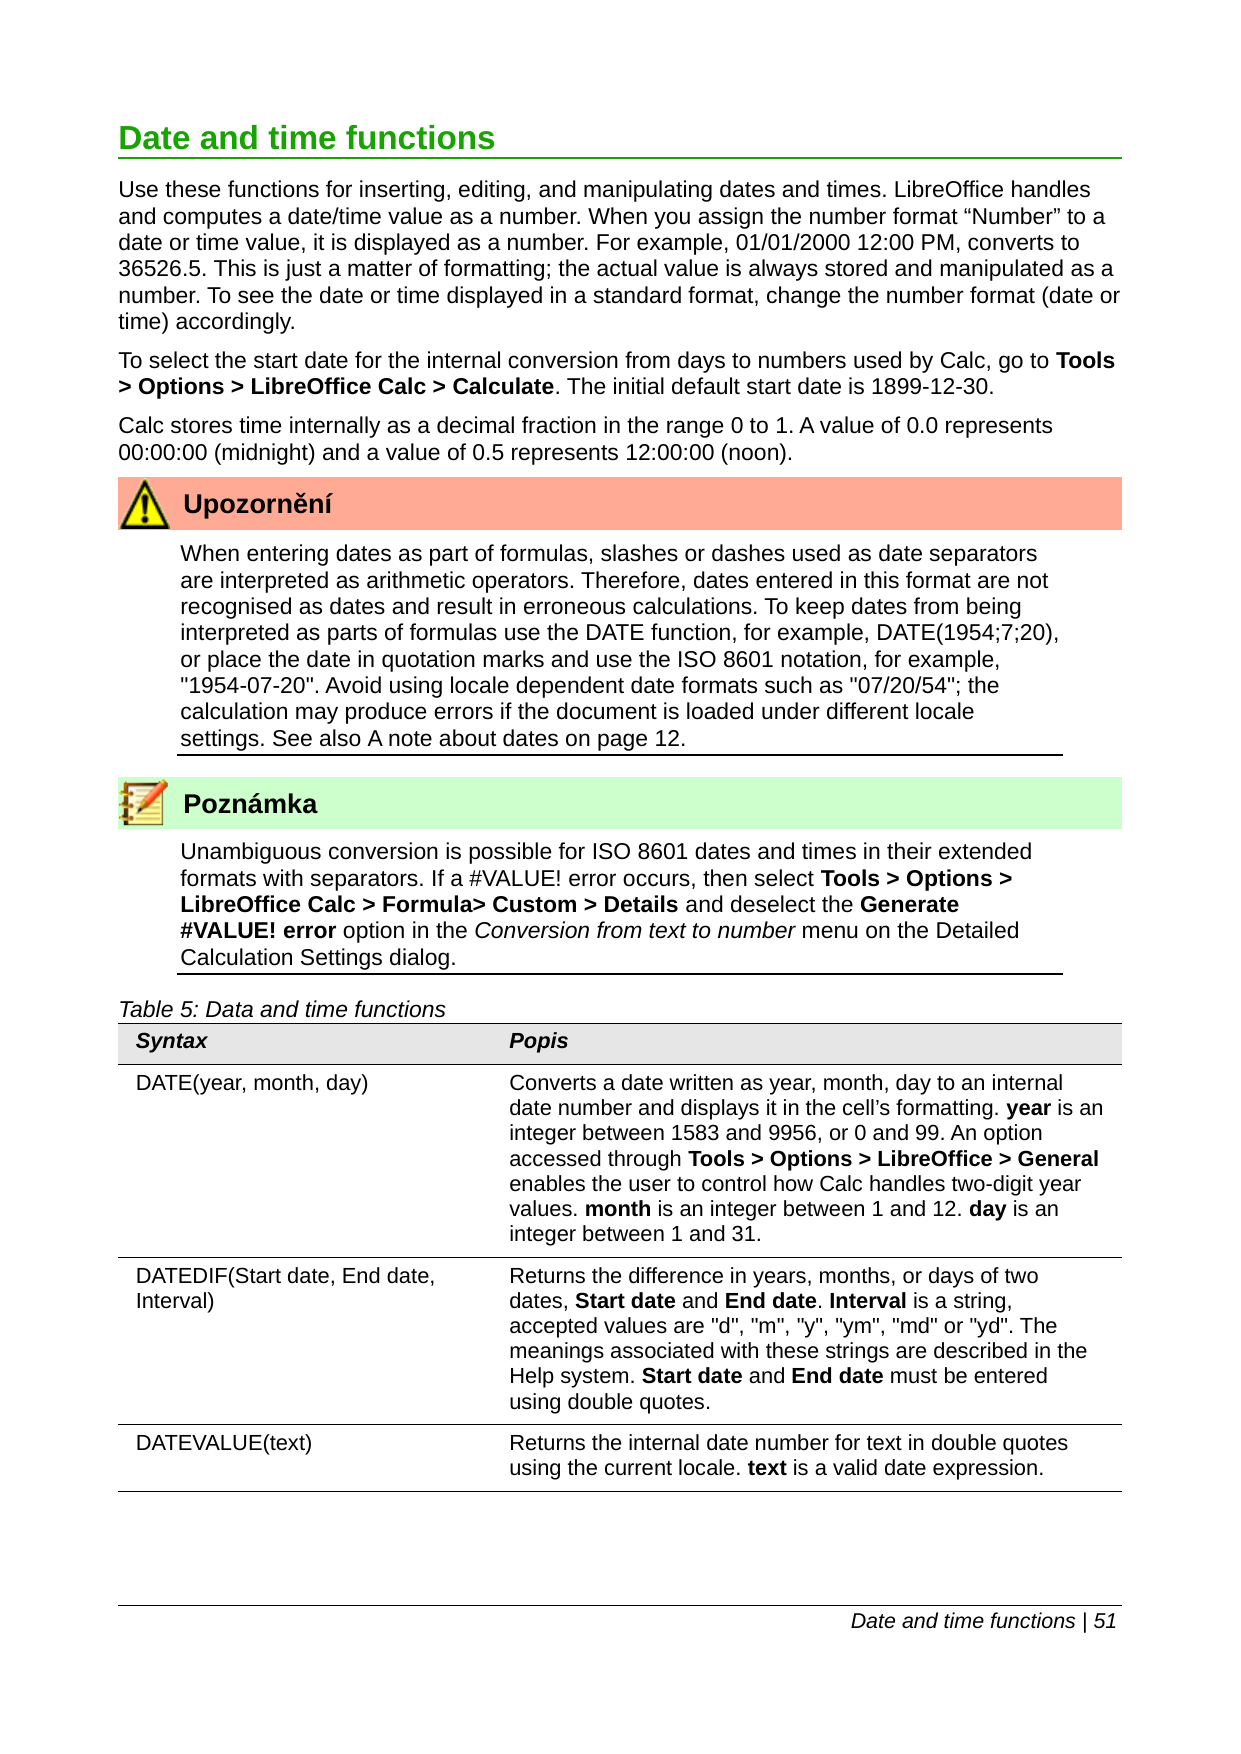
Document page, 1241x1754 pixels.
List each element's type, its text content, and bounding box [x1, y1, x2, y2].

text Use these functions for inserting, editing, and manipulating dates and times. LibreOffice handles and computes a date/time value as a number. When you assign the number format “Number” to a date or time value, it is displayed as a number. For example, 01/01/2000 12:00 PM, converts to 36526.5. This is just a matter of formatting; the actual value is always stored and manipulated as a number. To see the date or time displayed in a standard format, change the number format (date or time) accordingly. [118, 176, 1122, 334]
table_cell Returns the internal date number for text in double quotes using the current locale. text is a valid date expression. [492, 1425, 1122, 1491]
text Table 5: Data and time functions [118, 996, 1122, 1022]
subtitle Date and time functions [118, 118, 1122, 157]
table_cell DATE(year, month, day) [118, 1065, 492, 1257]
table_cell Converts a date written as year, month, day to an internal date number and displays it in the cell’s formatting. year is an integer between 1583 and 9956, or 0 and 99. An option accessed through Tools > Options > LibreOffice > General enables the user to control how Calc handles two-digit year values. month is an integer between 1 and 12. day is an integer between 1 and 31. [492, 1065, 1122, 1257]
picture [119, 778, 170, 829]
subtitle Poznámka [118, 777, 1122, 829]
text Calc stores time internally as a decimal fraction in the range 0 to 1. A value of 0.0 represents 00:00:00 (midnight) and a value of 0.5 represents 12:00:00 (noon). [118, 412, 1122, 465]
text Unambiguous conversion is possible for ISO 8601 dates and times in their extended formats with separators. If a #VALUE! error occurs, then select Tools > Options > LibreOffice Calc > Formula> Custom > Details and deselect the Generate #VALUE! error option in the Conversion from text to number menu on the Detailed Calculation Settings dialog. [177, 835, 1063, 973]
text To select the start date for the internal conversion from days to numbers used by Calc, go to Tools > Options > LibreOffice Calc > Calculate. The initial default start date is 1899-12-30. [118, 347, 1122, 400]
table_cell DATEVALUE(text) [118, 1425, 492, 1491]
text When entering dates as part of formulas, slashes or dashes used as date separators are interpreted as arithmetic operators. Therefore, dates entered in this format are not recognised as dates and result in erroneous calculations. To keep dates from being interpreted as parts of formulas use the DATE function, for example, DATE(1954;7;20), or place the date in quotation marks and use the ISO 8601 notation, for example, "1954-07-20". Avoid using locale dependent date formats such as "07/20/54"; the calculation may produce errors if the document is loaded under different locale settings. See also A note about dates on page 12. [177, 537, 1063, 754]
subtitle Upozornění [118, 477, 1122, 530]
table_cell DATEDIF(Start date, End date, Interval) [118, 1258, 492, 1424]
table_header Syntax [118, 1024, 492, 1064]
picture [119, 478, 170, 529]
table_header Popis [492, 1024, 1122, 1064]
table_cell Returns the difference in years, months, or days of two dates, Start date and End date. Interval is a string, accepted values are "d", "m", "y", "ym", "md" or "yd". The meanings associated with these strings are described in the Help system. Start date and End date must be entered using double quotes. [492, 1258, 1122, 1424]
